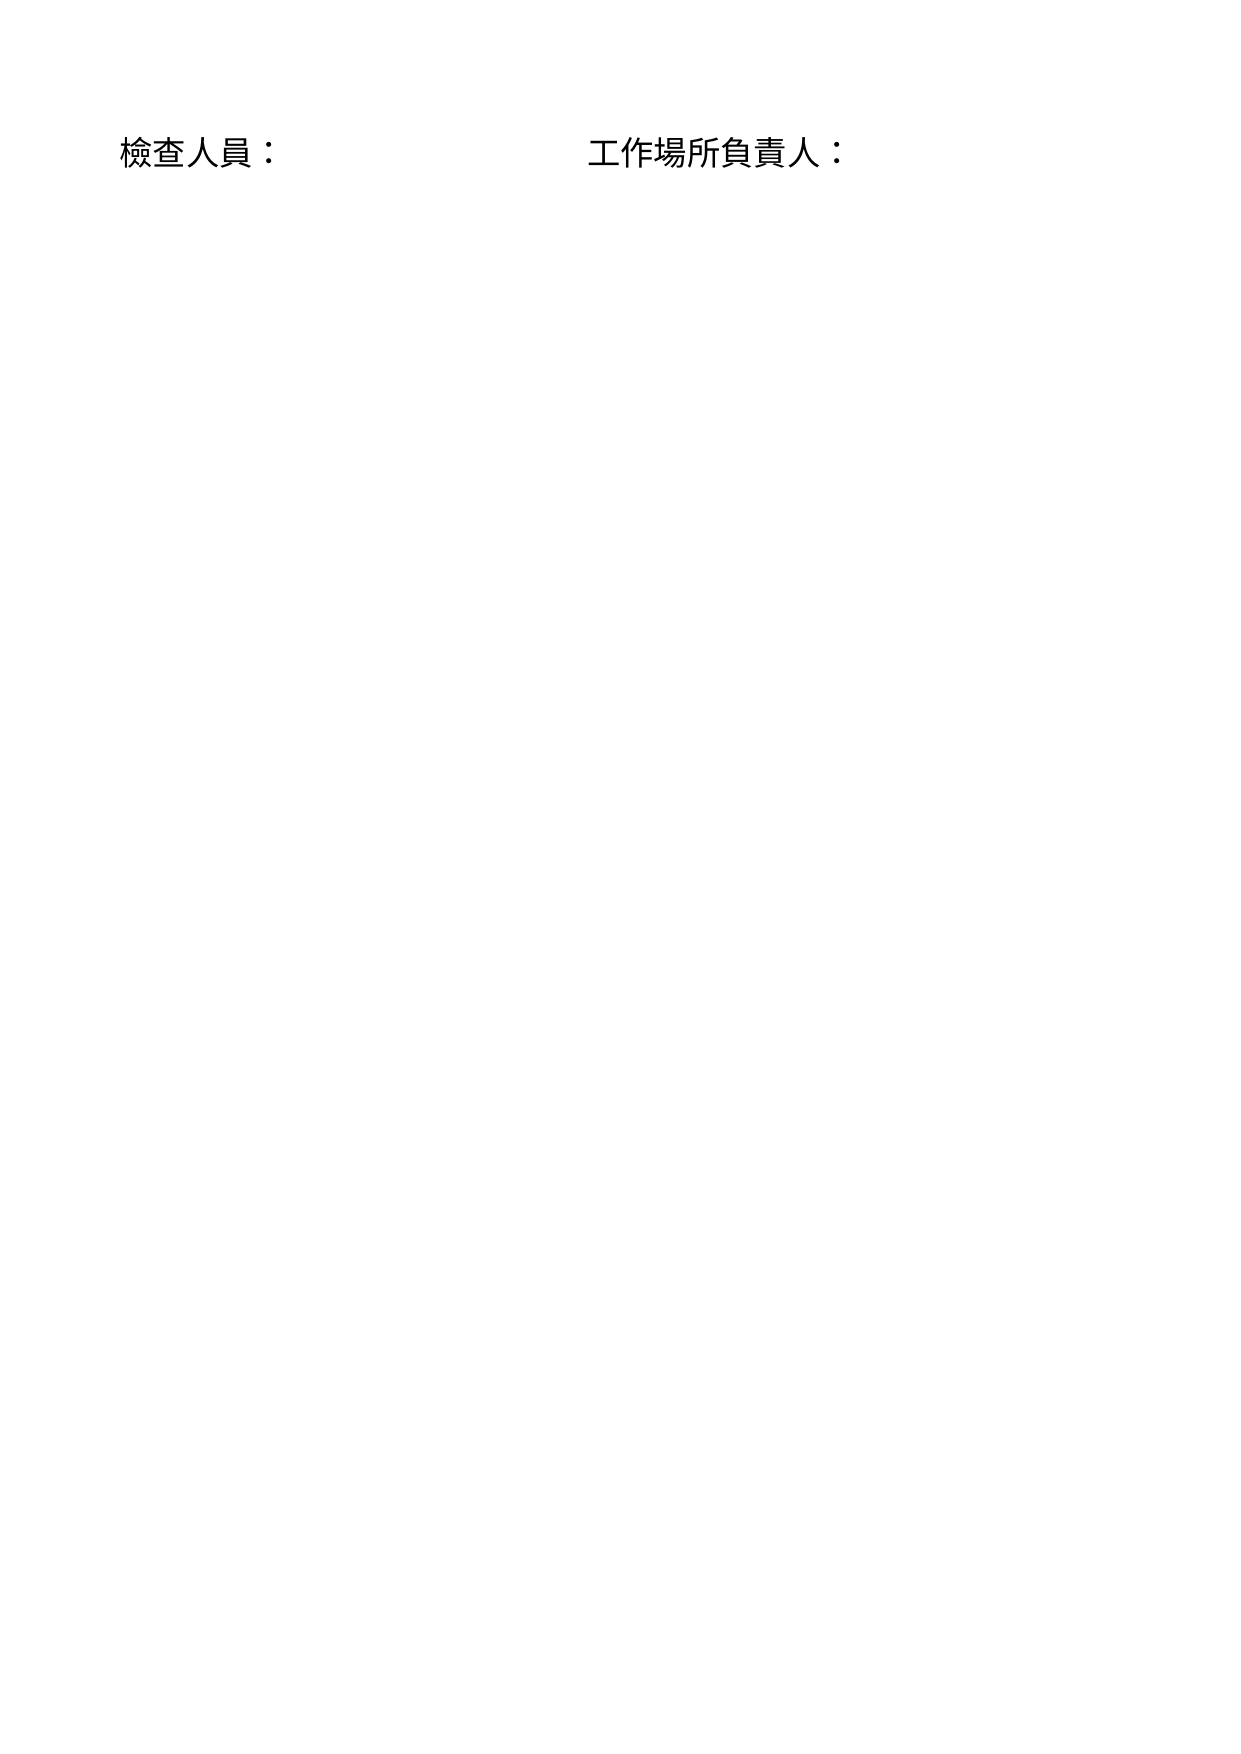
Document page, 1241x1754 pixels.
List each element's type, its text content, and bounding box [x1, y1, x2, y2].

text 檢查人員： 工作場所負責人： [119, 127, 1143, 175]
